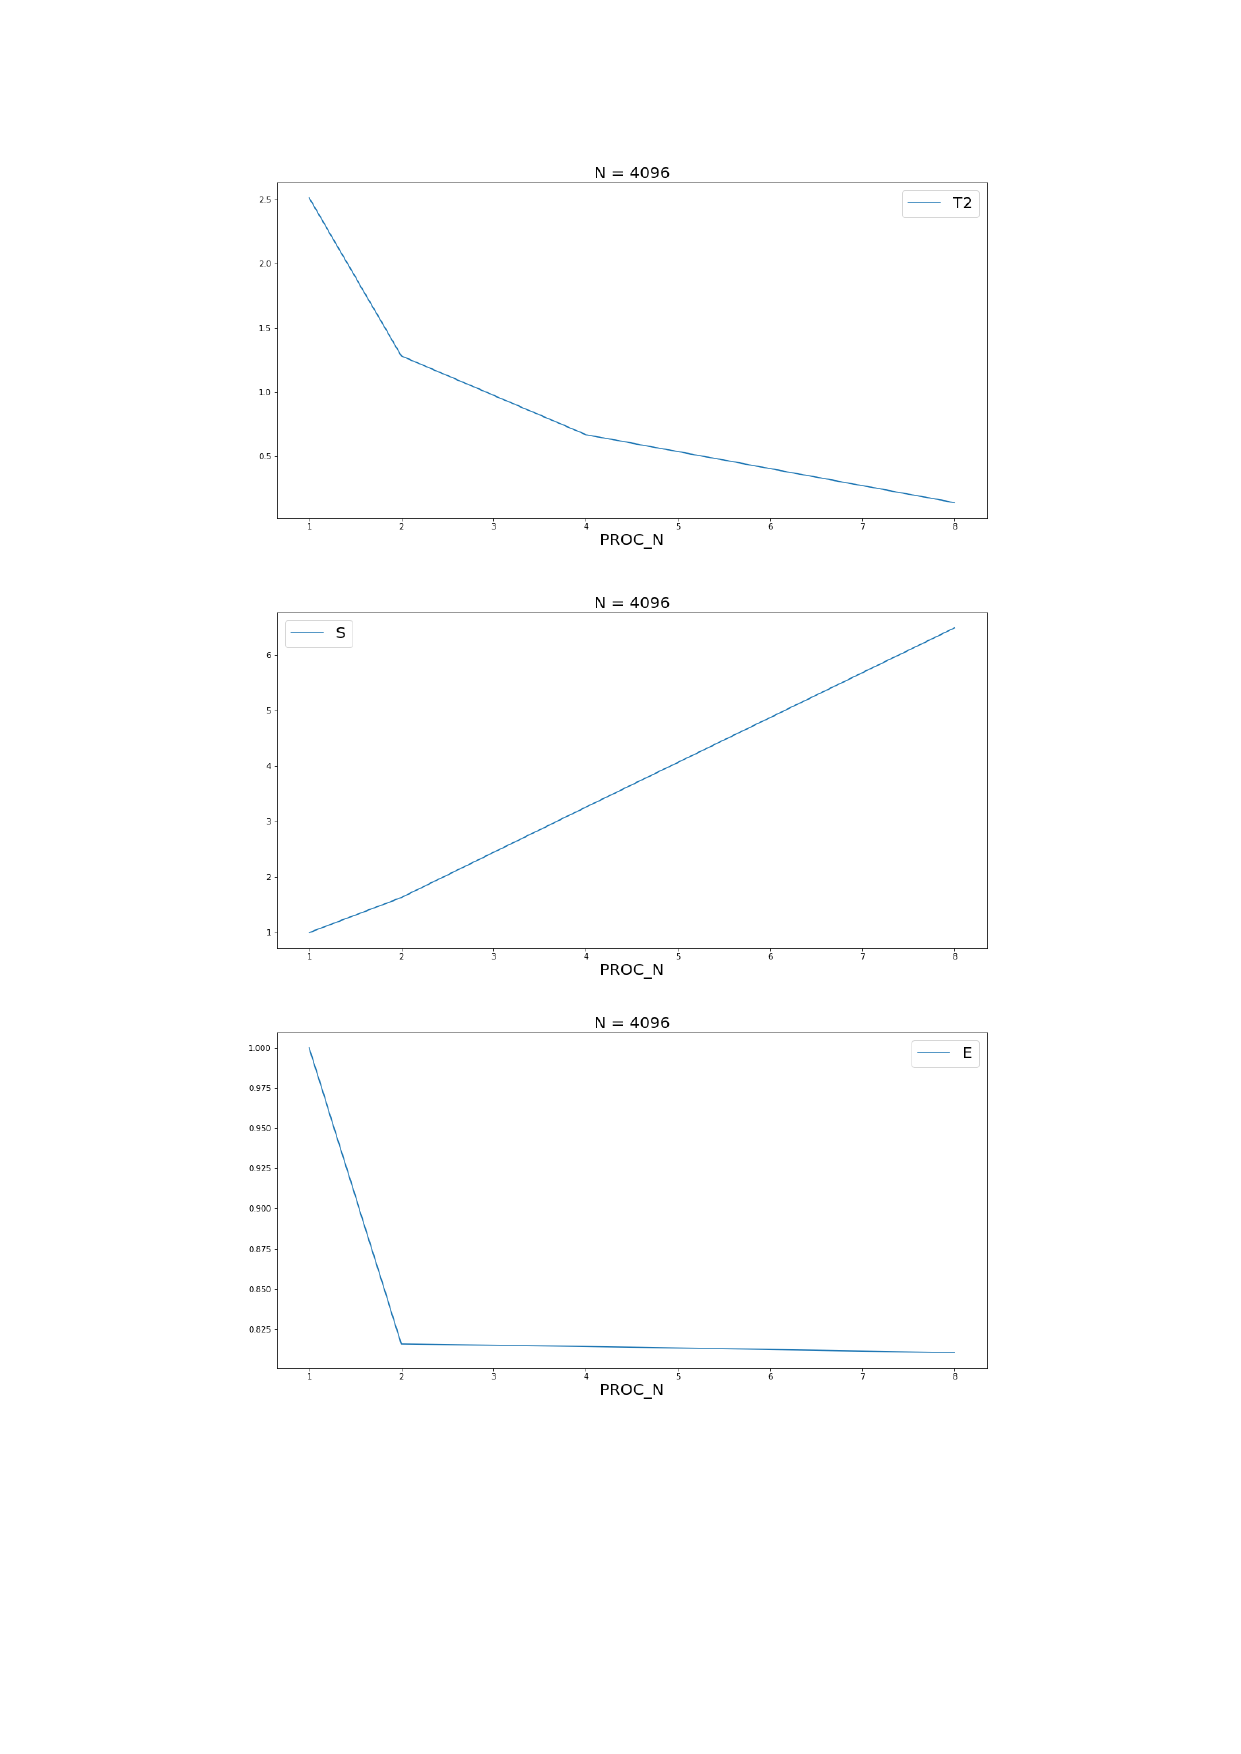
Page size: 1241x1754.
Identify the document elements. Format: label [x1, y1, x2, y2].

picture [162, 129, 1078, 1423]
